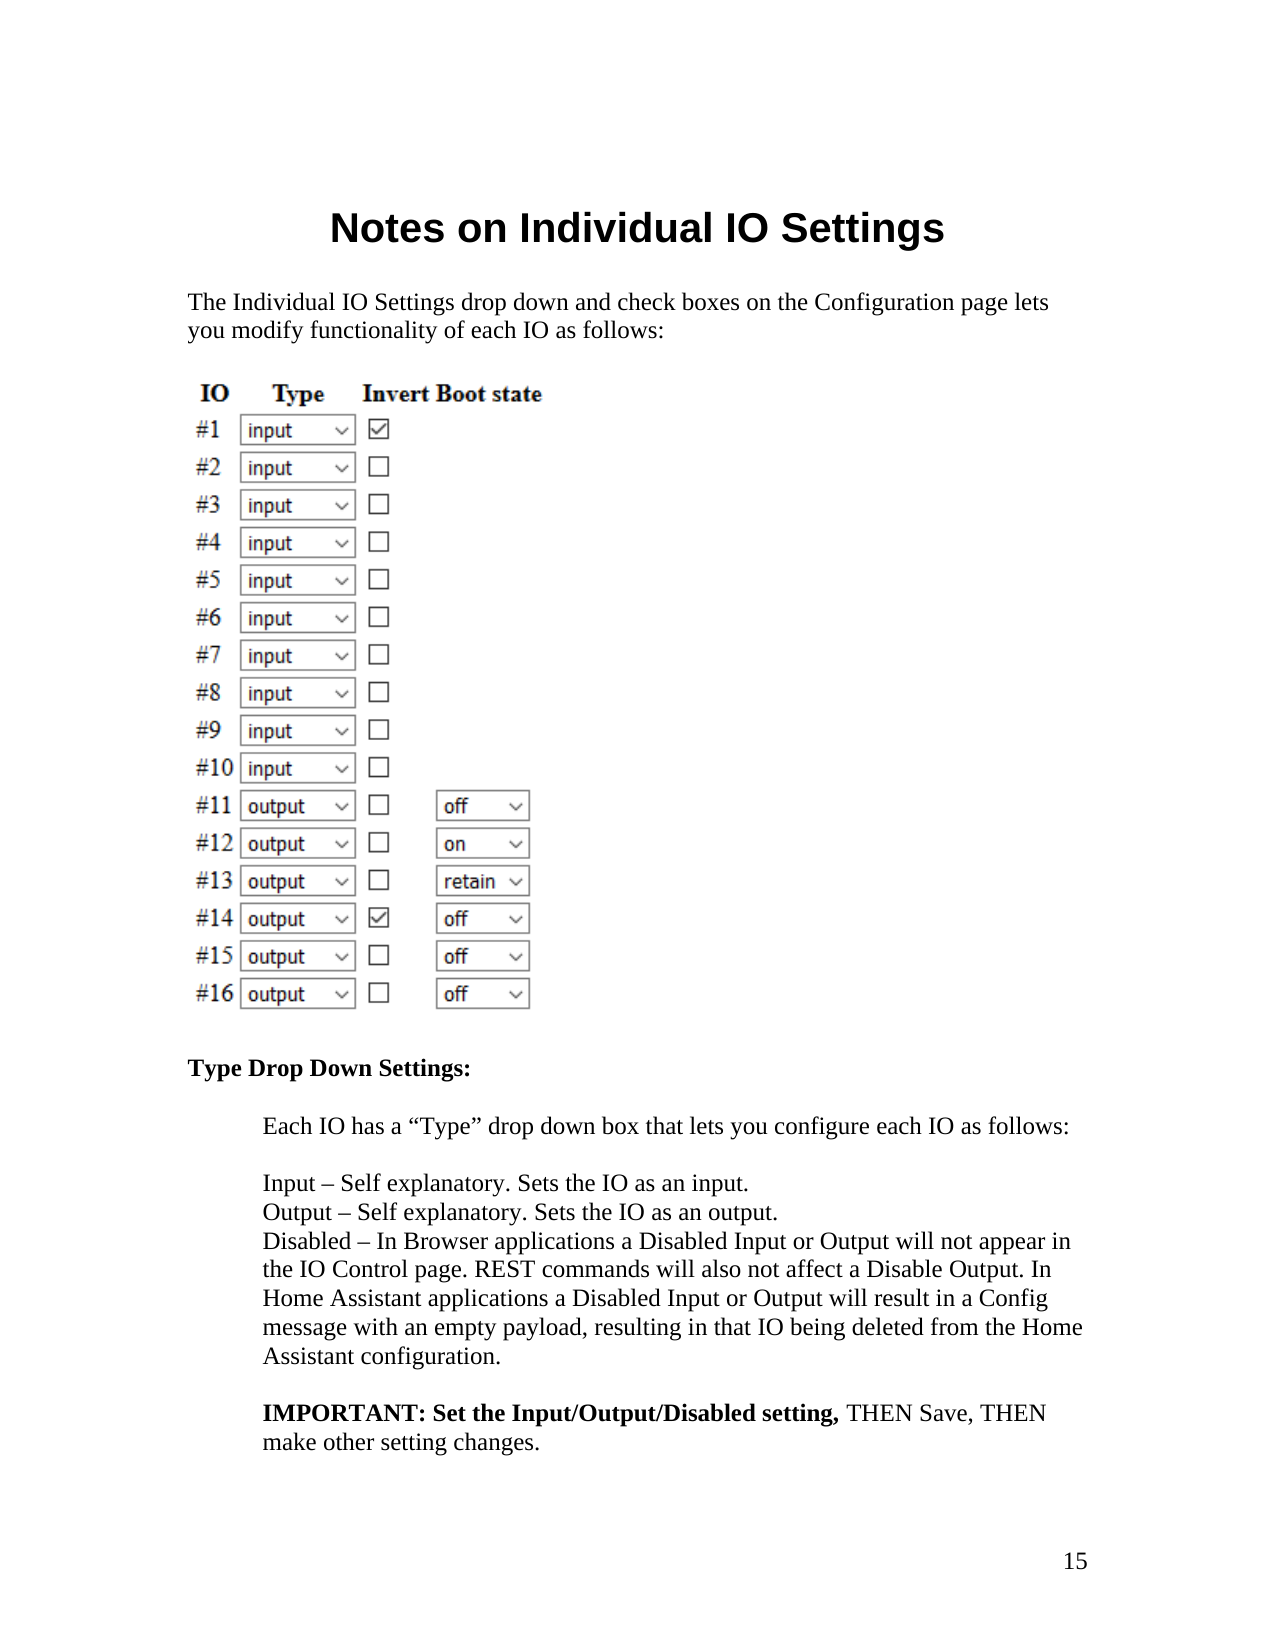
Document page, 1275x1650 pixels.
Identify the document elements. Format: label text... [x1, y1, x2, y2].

text Input – Self explanatory. Sets the IO as an input. [262, 1168, 1087, 1197]
text IMPORTANT: Set the Input/Output/Disabled setting, THEN Save, THEN make other setting changes. [262, 1398, 1087, 1456]
text The Individual IO Settings drop down and check boxes on the Configuration page lets you modify functionality of each IO as follows: [187, 287, 1087, 344]
text Each IO has a “Type” drop down box that lets you configure each IO as follows: [262, 1111, 1087, 1139]
text Type Drop Down Settings: [187, 1053, 1087, 1082]
text Disabled – In Browser applications a Disabled Input or Output will not appear in the IO Control page. REST commands will also not affect a Disable Output. In Home Assistant applications a Disabled Input or Output will result in a Config message with an empty payload, resulting in that IO being deleted from the Home Assistant configuration. [262, 1226, 1087, 1369]
subtitle Notes on Individual IO Settings [187, 204, 1087, 252]
text Output – Self explanatory. Sets the IO as an output. [262, 1197, 1087, 1226]
picture [187, 372, 546, 1025]
